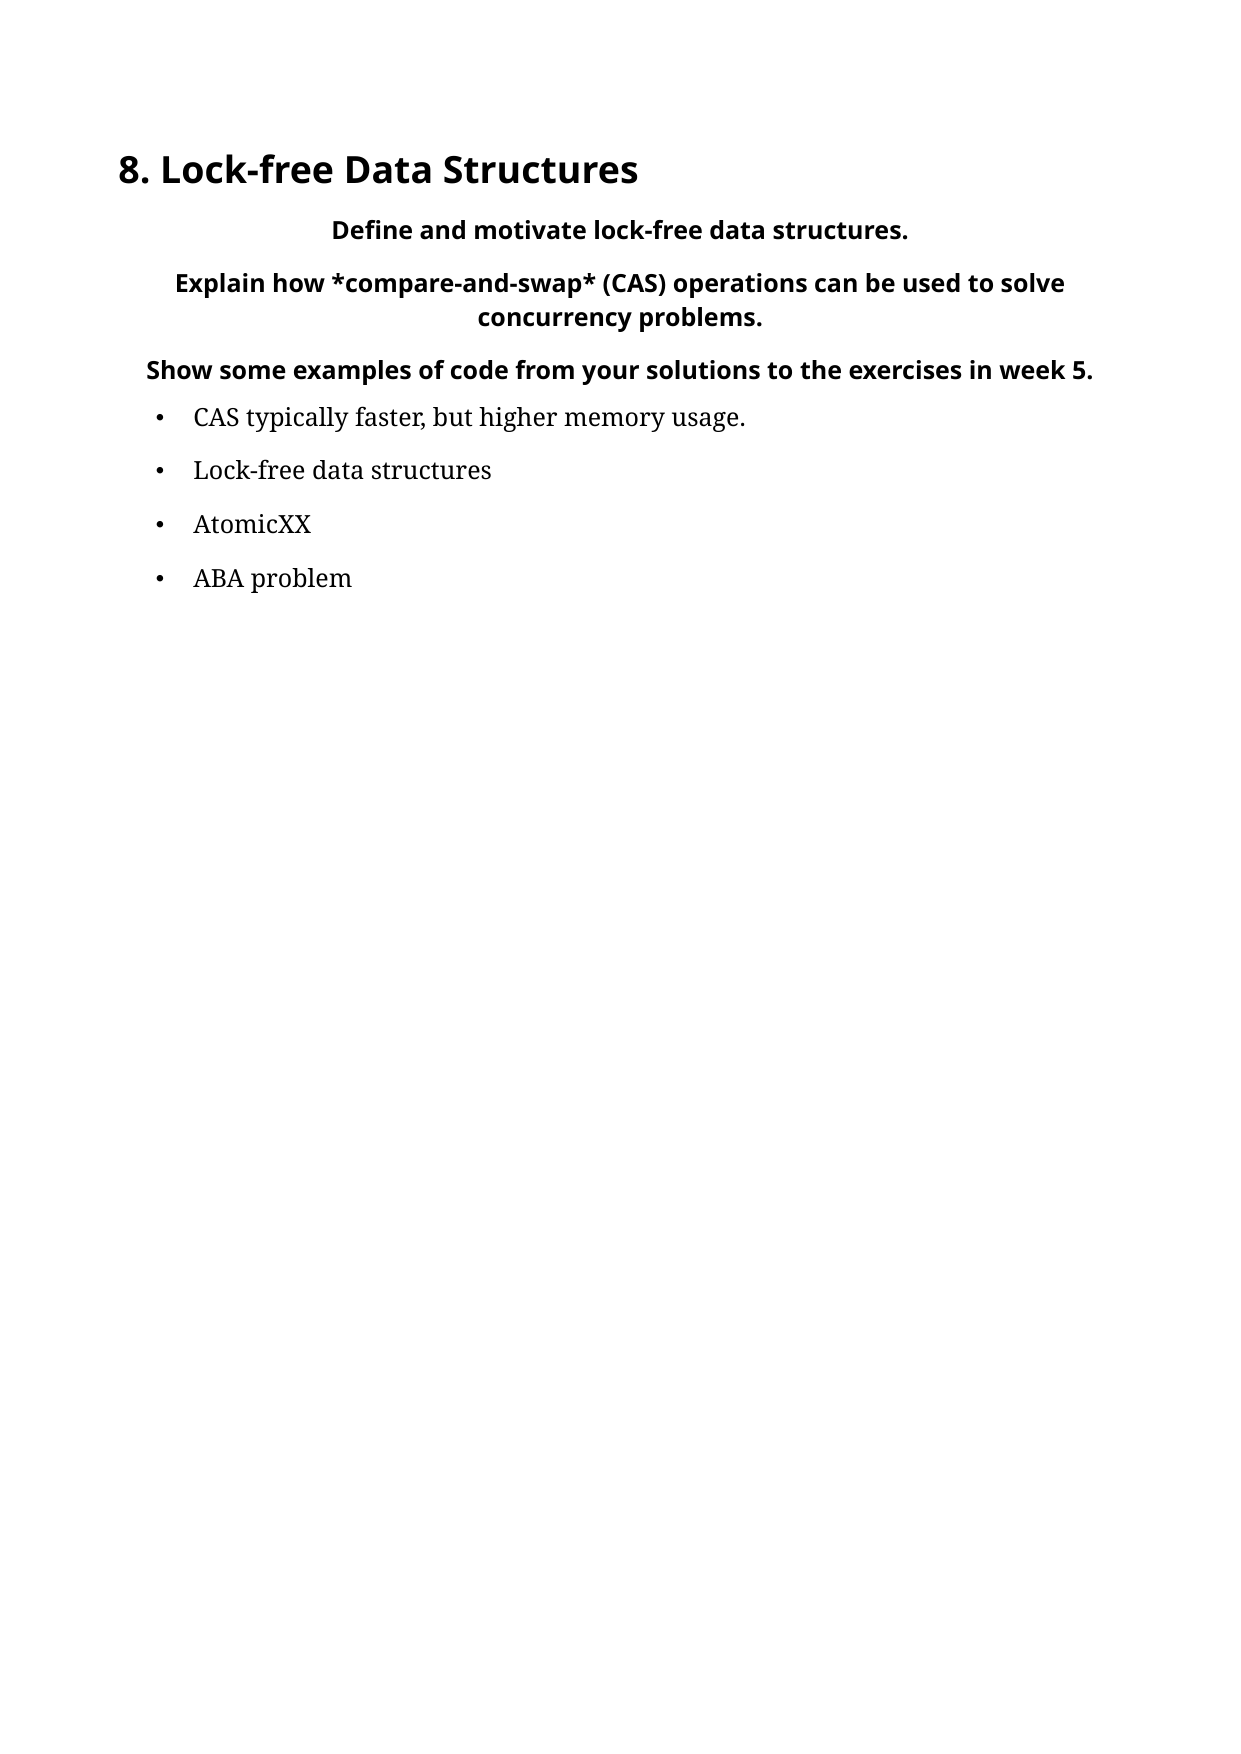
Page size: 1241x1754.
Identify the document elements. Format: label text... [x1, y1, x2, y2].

subtitle Explain how *compare-and-swap* (CAS) operations can be used to solve concurrency problems. [118, 266, 1122, 334]
list AtomicXX [156, 507, 1122, 541]
list CAS typically faster, but higher memory usage. [156, 399, 1122, 433]
subtitle Define and motivate lock-free data structures. [118, 213, 1122, 247]
subtitle Show some examples of code from your solutions to the exercises in week 5. [118, 353, 1122, 387]
subtitle 8. Lock-free Data Structures [118, 143, 1122, 194]
list Lock-free data structures [156, 453, 1122, 487]
list ABA problem [156, 560, 1122, 594]
